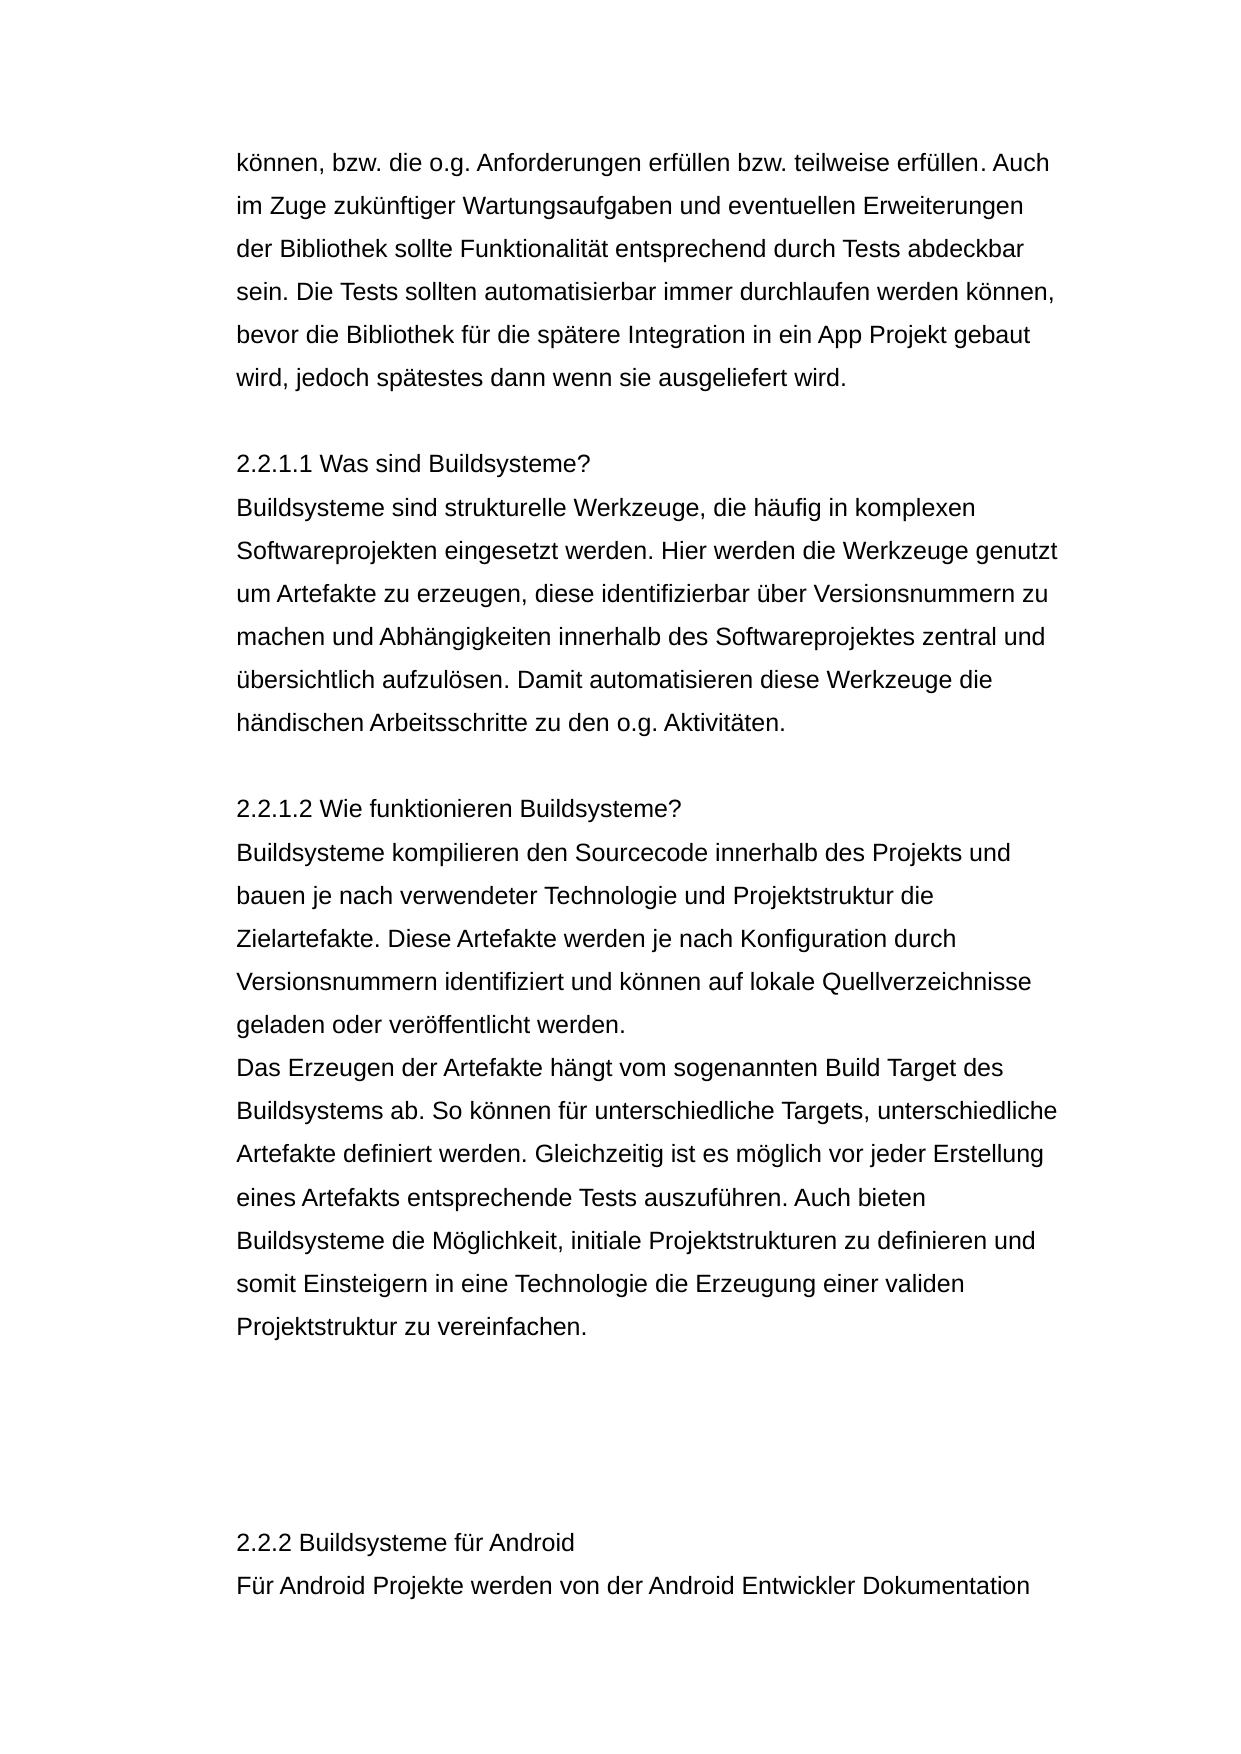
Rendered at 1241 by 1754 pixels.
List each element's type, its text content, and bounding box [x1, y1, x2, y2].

text Für Android Projekte werden von der Android Entwickler Dokumentation [236, 1571, 1063, 1599]
text Buildsysteme kompilieren den Sourcecode innerhalb des Projekts und bauen je nach verwendeter Technologie und Projektstruktur die Zielartefakte. Diese Artefakte werden je nach Konfiguration durch Versionsnummern identifiziert und können auf lokale Quellverzeichnisse geladen oder veröffentlicht werden. [236, 838, 1063, 1039]
text Das Erzeugen der Artefakte hängt vom sogenannten Build Target des Buildsystems ab. So können für unterschiedliche Targets, unterschiedliche Artefakte definiert werden. Gleichzeitig ist es möglich vor jeder Erstellung eines Artefakts entsprechende Tests auszuführen. Auch bieten Buildsysteme die Möglichkeit, initiale Projektstrukturen zu definieren und somit Einsteigern in eine Technologie die Erzeugung einer validen Projektstruktur zu vereinfachen. [236, 1053, 1063, 1341]
text 2.2.2 Buildsysteme für Android [236, 1528, 1063, 1556]
text 2.2.1.2 Wie funktionieren Buildsysteme? [236, 794, 1063, 823]
text 2.2.1.1 Was sind Buildsysteme? [236, 449, 1063, 478]
text können, bzw. die o.g. Anforderungen erfüllen bzw. teilweise erfüllen. Auch im Zuge zukünftiger Wartungsaufgaben und eventuellen Erweiterungen der Bibliothek sollte Funktionalität entsprechend durch Tests abdeckbar sein. Die Tests sollten automatisierbar immer durchlaufen werden können, bevor die Bibliothek für die spätere Integration in ein App Projekt gebaut wird, jedoch spätestes dann wenn sie ausgeliefert wird. [236, 148, 1063, 392]
text Buildsysteme sind strukturelle Werkzeuge, die häufig in komplexen Softwareprojekten eingesetzt werden. Hier werden die Werkzeuge genutzt um Artefakte zu erzeugen, diese identifizierbar über Versionsnummern zu machen und Abhängigkeiten innerhalb des Softwareprojektes zentral und übersichtlich aufzulösen. Damit automatisieren diese Werkzeuge die händischen Arbeitsschritte zu den o.g. Aktivitäten. [236, 493, 1063, 737]
